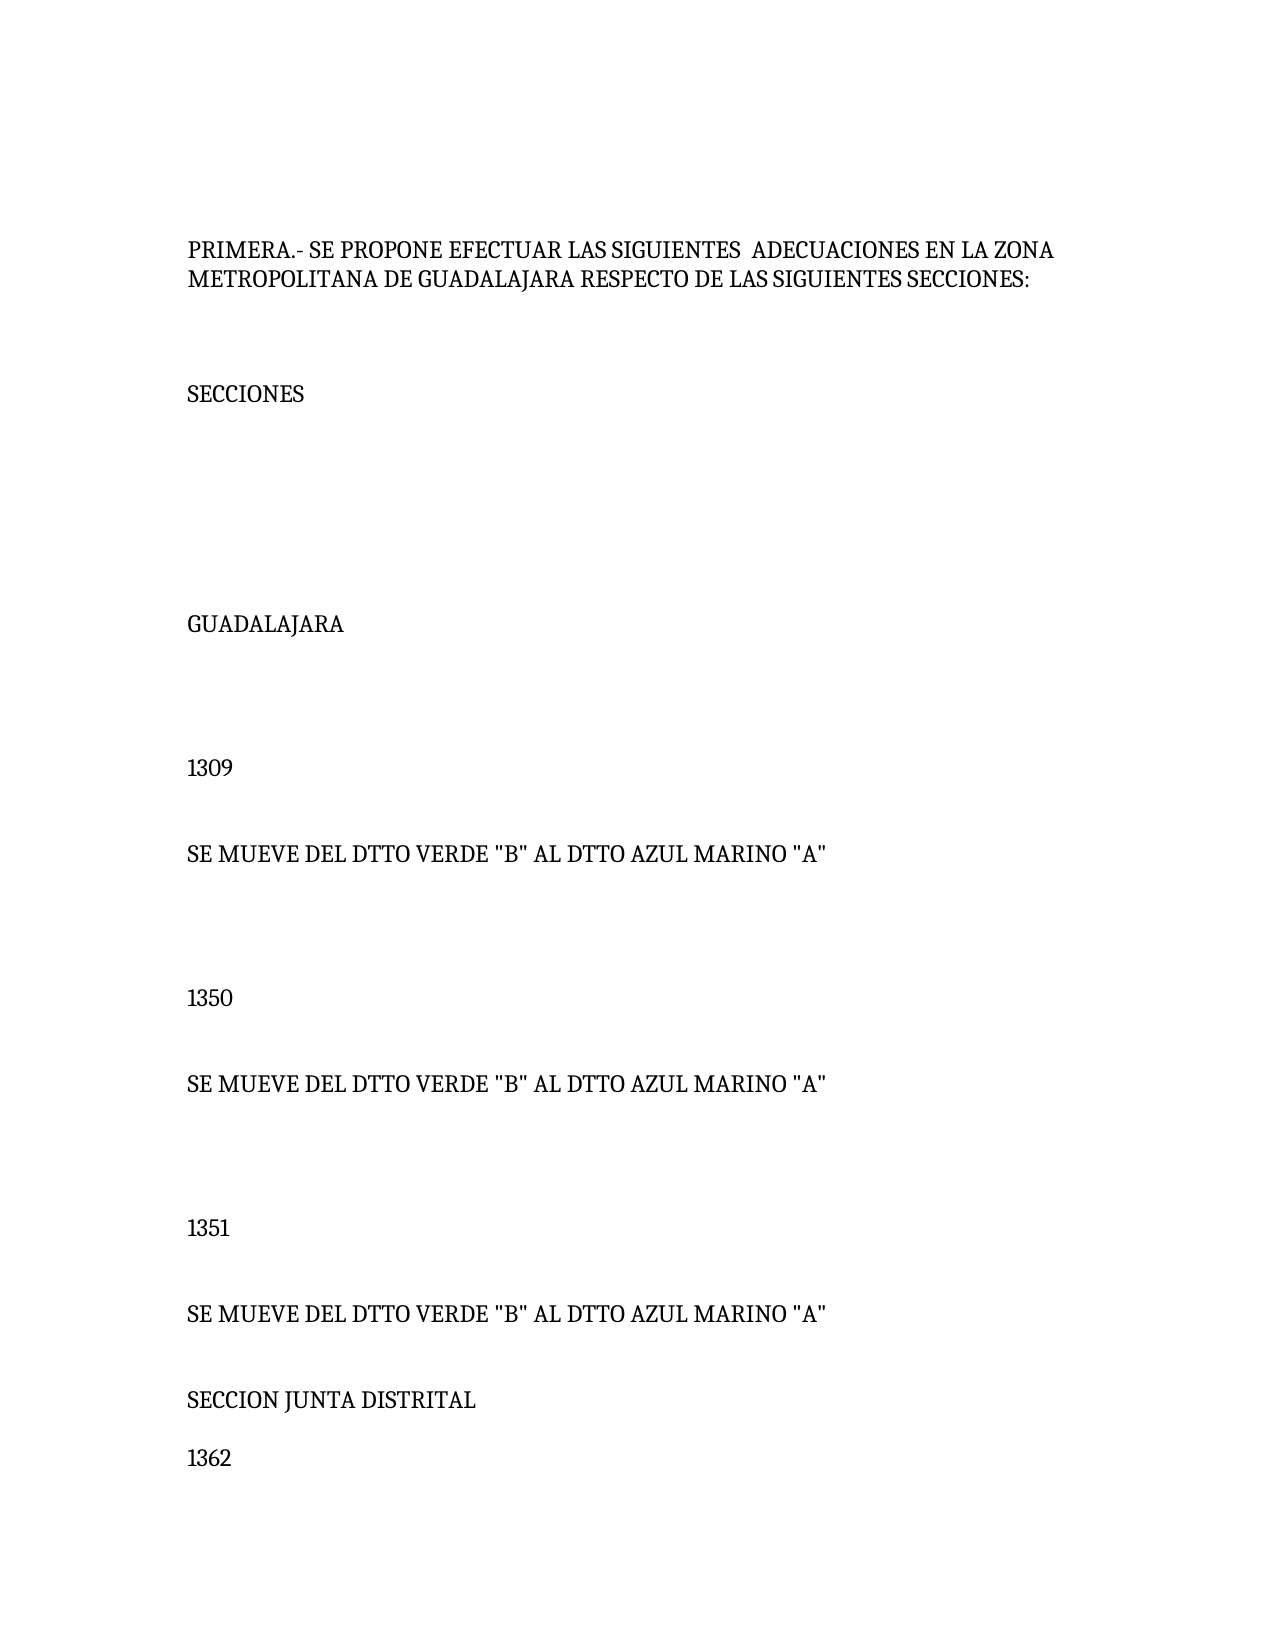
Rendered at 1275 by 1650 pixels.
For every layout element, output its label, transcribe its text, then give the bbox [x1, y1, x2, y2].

text 1350 [187, 984, 1087, 1012]
text GUADALAJARA [187, 610, 1087, 639]
text SE MUEVE DEL DTTO VERDE "B" AL DTTO AZUL MARINO "A" [187, 840, 1087, 869]
text SECCION JUNTA DISTRITAL [187, 1386, 1087, 1415]
text SE MUEVE DEL DTTO VERDE "B" AL DTTO AZUL MARINO "A" [187, 1300, 1087, 1329]
text 1351 [187, 1214, 1087, 1242]
text SECCIONES [187, 380, 1087, 409]
text 1362 [187, 1444, 1087, 1472]
text 1309 [187, 754, 1087, 782]
text PRIMERA.- SE PROPONE EFECTUAR LAS SIGUIENTES ADECUACIONES EN LA ZONA METROPOLITANA DE GUADALAJARA RESPECTO DE LAS SIGUIENTES SECCIONES: [187, 236, 1087, 294]
text SE MUEVE DEL DTTO VERDE "B" AL DTTO AZUL MARINO "A" [187, 1070, 1087, 1099]
